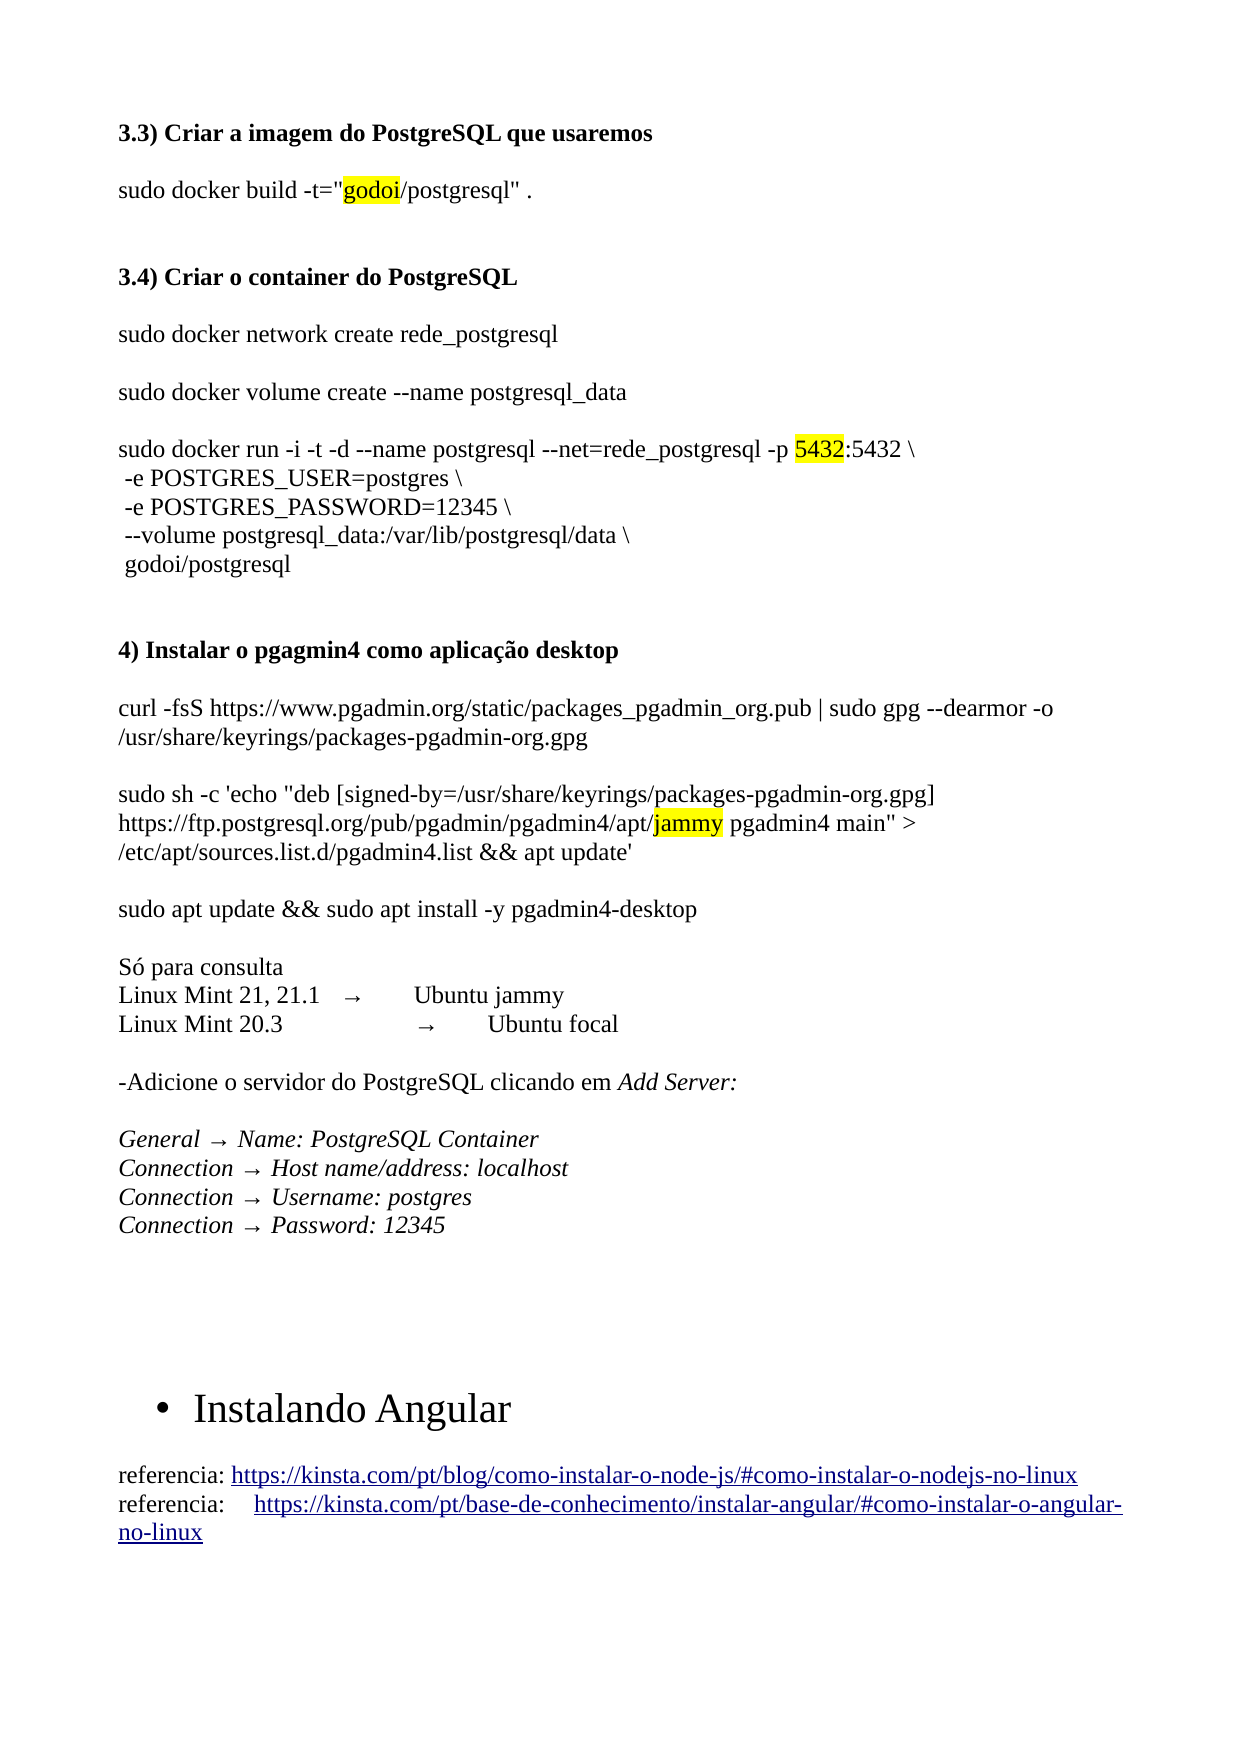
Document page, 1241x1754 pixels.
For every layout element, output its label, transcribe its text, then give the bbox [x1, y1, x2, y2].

list -e POSTGRES_USER=postgres \ [118, 463, 1122, 492]
text Connection → Host name/address: localhost [118, 1153, 1122, 1182]
text referencia: https://kinsta.com/pt/blog/como-instalar-o-node-js/#como-instalar-o-nodejs-no-linux [118, 1460, 1122, 1489]
list --volume postgresql_data:/var/lib/postgresql/data \ [118, 521, 1122, 549]
text Linux Mint 21, 21.1 → Ubuntu jammy [118, 981, 1122, 1009]
text -Adicione o servidor do PostgreSQL clicando em Add Server: [118, 1067, 1122, 1096]
text Linux Mint 20.3 → Ubuntu focal [118, 1009, 1122, 1038]
list sudo docker run -i -t -d --name postgresql --net=rede_postgresql -p 5432:5432 \ [118, 434, 1122, 463]
text curl -fsS https://www.pgadmin.org/static/packages_pgadmin_org.pub | sudo gpg --dearmor -o /usr/share/keyrings/packages-pgadmin-org.gpg [118, 693, 1122, 751]
text General → Name: PostgreSQL Container [118, 1124, 1122, 1153]
text Connection → Username: postgres [118, 1182, 1122, 1211]
list sudo docker network create rede_postgresql [118, 319, 1122, 348]
text Connection → Password: 12345 [118, 1211, 1122, 1239]
list Criar a imagem do PostgreSQL que usaremos [118, 118, 1122, 147]
list godoi/postgresql [118, 549, 1122, 578]
text Só para consulta [118, 952, 1122, 981]
text sudo docker build -t="godoi/postgresql" . [118, 176, 1122, 204]
list sudo docker volume create --name postgresql_data [118, 377, 1122, 406]
text sudo sh -c 'echo "deb [signed-by=/usr/share/keyrings/packages-pgadmin-org.gpg] https://ftp.postgresql.org/pub/pgadmin/pgadmin4/apt/jammy pgadmin4 main" > /etc/apt/sources.list.d/pgadmin4.list && apt update' [118, 779, 1122, 866]
list Instalar o pgagmin4 como aplicação desktop [118, 636, 1122, 664]
list Instalando Angular [156, 1383, 1122, 1431]
text sudo apt update && sudo apt install -y pgadmin4-desktop [118, 894, 1122, 923]
text referencia: https://kinsta.com/pt/base-de-conhecimento/instalar-angular/#como-instalar-o-angular-no-linux [118, 1489, 1122, 1546]
list -e POSTGRES_PASSWORD=12345 \ [118, 492, 1122, 521]
list Criar o container do PostgreSQL [118, 262, 1122, 291]
